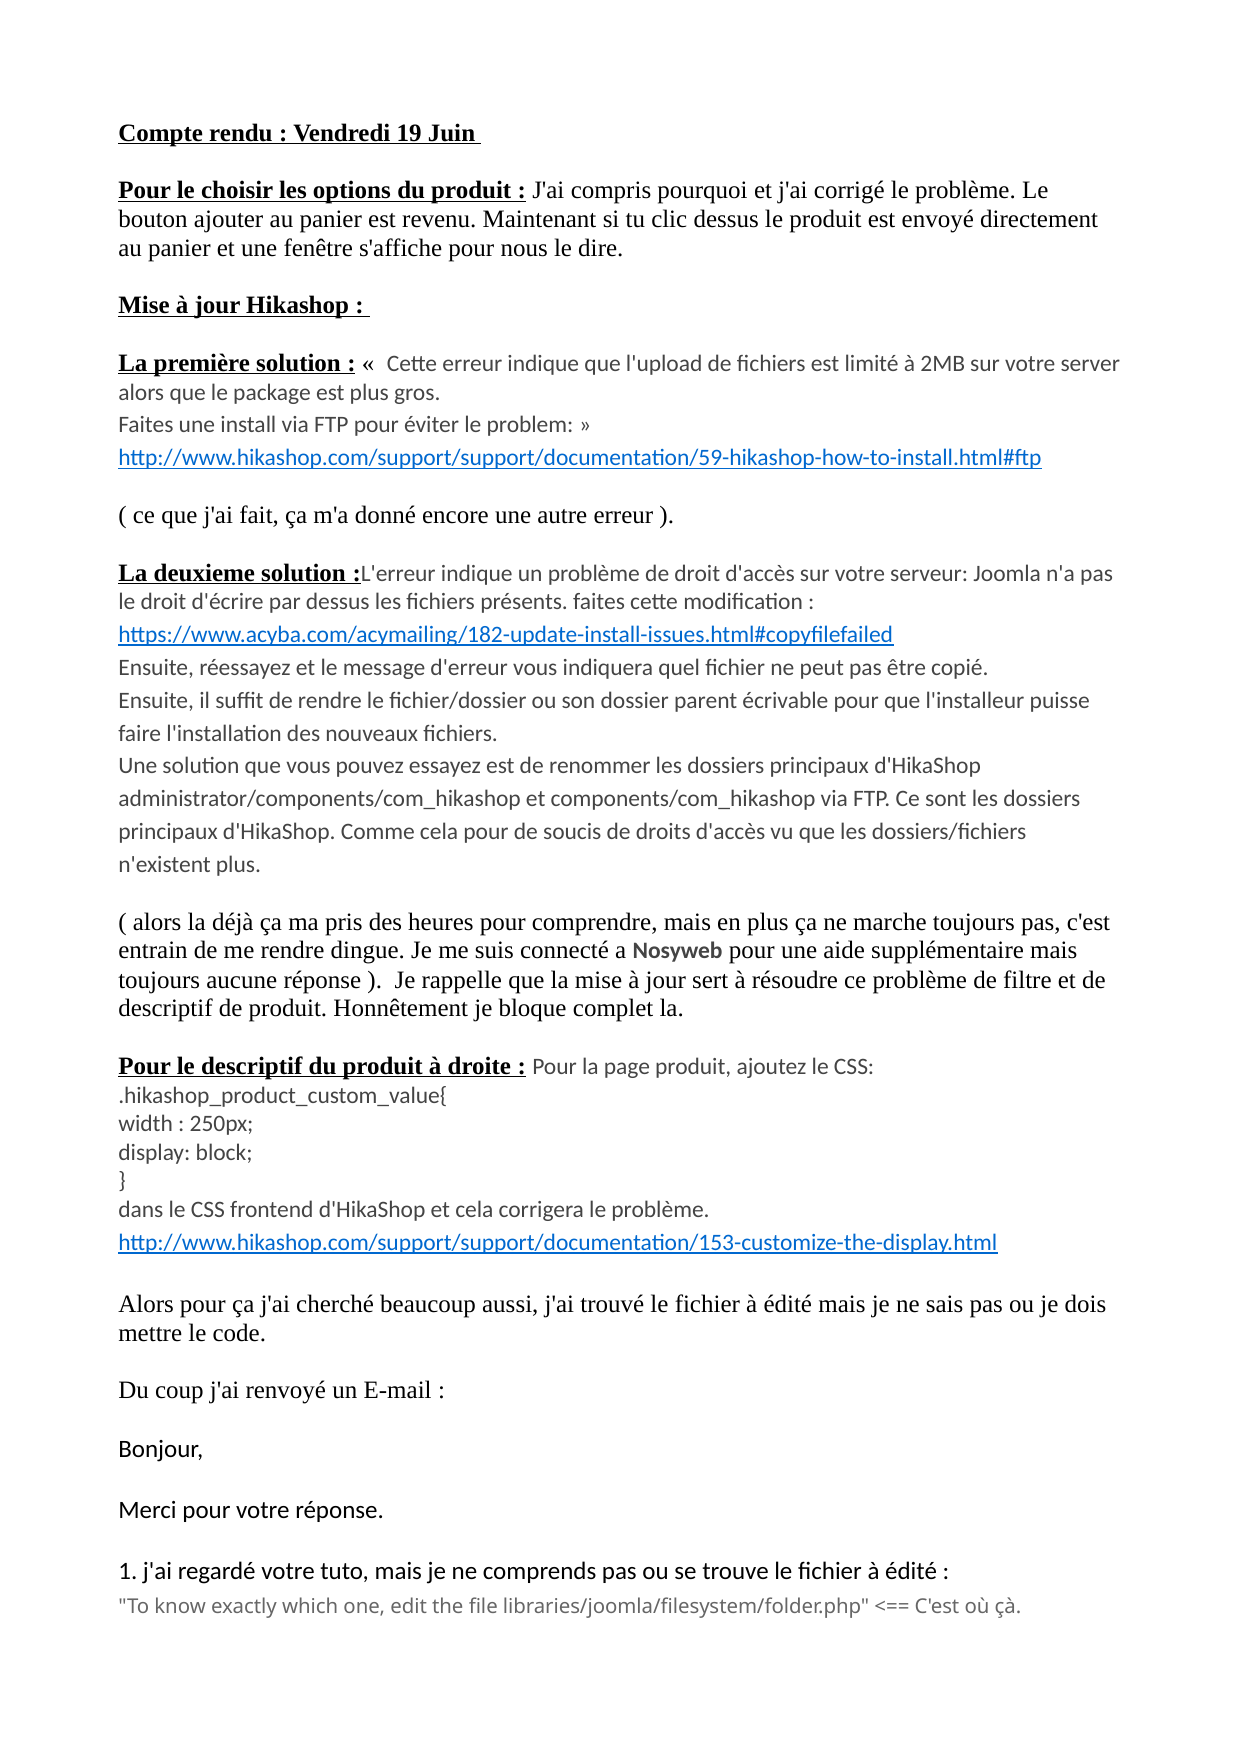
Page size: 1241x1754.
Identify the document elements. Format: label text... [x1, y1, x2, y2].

text http://www.hikashop.com/support/support/documentation/153-customize-the-display.html [118, 1223, 1122, 1256]
text "To know exactly which one, edit the file libraries/joomla/filesystem/folder.php" <== C'est où çà. [118, 1585, 1122, 1620]
text Merci pour votre réponse. [118, 1494, 1122, 1524]
text https://www.acyba.com/acymailing/182-update-install-issues.html#copyfilefailed [118, 616, 1122, 648]
text Une solution que vous pouvez essayez est de renommer les dossiers principaux d'HikaShop administrator/components/com_hikashop et components/com_hikashop via FTP. Ce sont les dossiers principaux d'HikaShop. Comme cela pour de soucis de droits d'accès vu que les dossiers/fichiers n'existent plus. [118, 747, 1122, 878]
text http://www.hikashop.com/support/support/documentation/59-hikashop-how-to-install.html#ftp [118, 439, 1122, 472]
text Pour le choisir les options du produit : J'ai compris pourquoi et j'ai corrigé le problème. Le bouton ajouter au panier est revenu. Maintenant si tu clic dessus le produit est envoyé directement au panier et une fenêtre s'affiche pour nous le dire. [118, 176, 1122, 262]
text Compte rendu : Vendredi 19 Juin [118, 118, 1122, 147]
text Bonjour, [118, 1433, 1122, 1463]
text Mise à jour Hikashop : [118, 291, 1122, 319]
text Ensuite, réessayez et le message d'erreur vous indiquera quel fichier ne peut pas être copié. [118, 648, 1122, 681]
text 1. j'ai regardé votre tuto, mais je ne comprends pas ou se trouve le fichier à édité : [118, 1555, 1122, 1585]
text ( ce que j'ai fait, ça m'a donné encore une autre erreur ). [118, 500, 1122, 529]
text La deuxieme solution :L'erreur indique un problème de droit d'accès sur votre serveur: Joomla n'a pas le droit d'écrire par dessus les fichiers présents. faites cette modification : [118, 558, 1122, 616]
text Pour le descriptif du produit à droite : Pour la page produit, ajoutez le CSS: .hikashop_product_custom_value{ width : 250px; display: block; } dans le CSS frontend d'HikaShop et cela corrigera le problème. [118, 1022, 1122, 1223]
text Du coup j'ai renvoyé un E-mail : [118, 1375, 1122, 1404]
text Alors pour ça j'ai cherché beaucoup aussi, j'ai trouvé le fichier à édité mais je ne sais pas ou je dois mettre le code. [118, 1289, 1122, 1347]
text Ensuite, il suffit de rendre le fichier/dossier ou son dossier parent écrivable pour que l'installeur puisse faire l'installation des nouveaux fichiers. [118, 681, 1122, 747]
text ( alors la déjà ça ma pris des heures pour comprendre, mais en plus ça ne marche toujours pas, c'est entrain de me rendre dingue. Je me suis connecté a Nosyweb pour une aide supplémentaire mais toujours aucune réponse ). Je rappelle que la mise à jour sert à résoudre ce problème de filtre et de descriptif de produit. Honnêtement je bloque complet la. [118, 907, 1122, 1022]
text La première solution : « Cette erreur indique que l'upload de fichiers est limité à 2MB sur votre server alors que le package est plus gros. [118, 348, 1122, 406]
text Faites une install via FTP pour éviter le problem: » [118, 406, 1122, 439]
